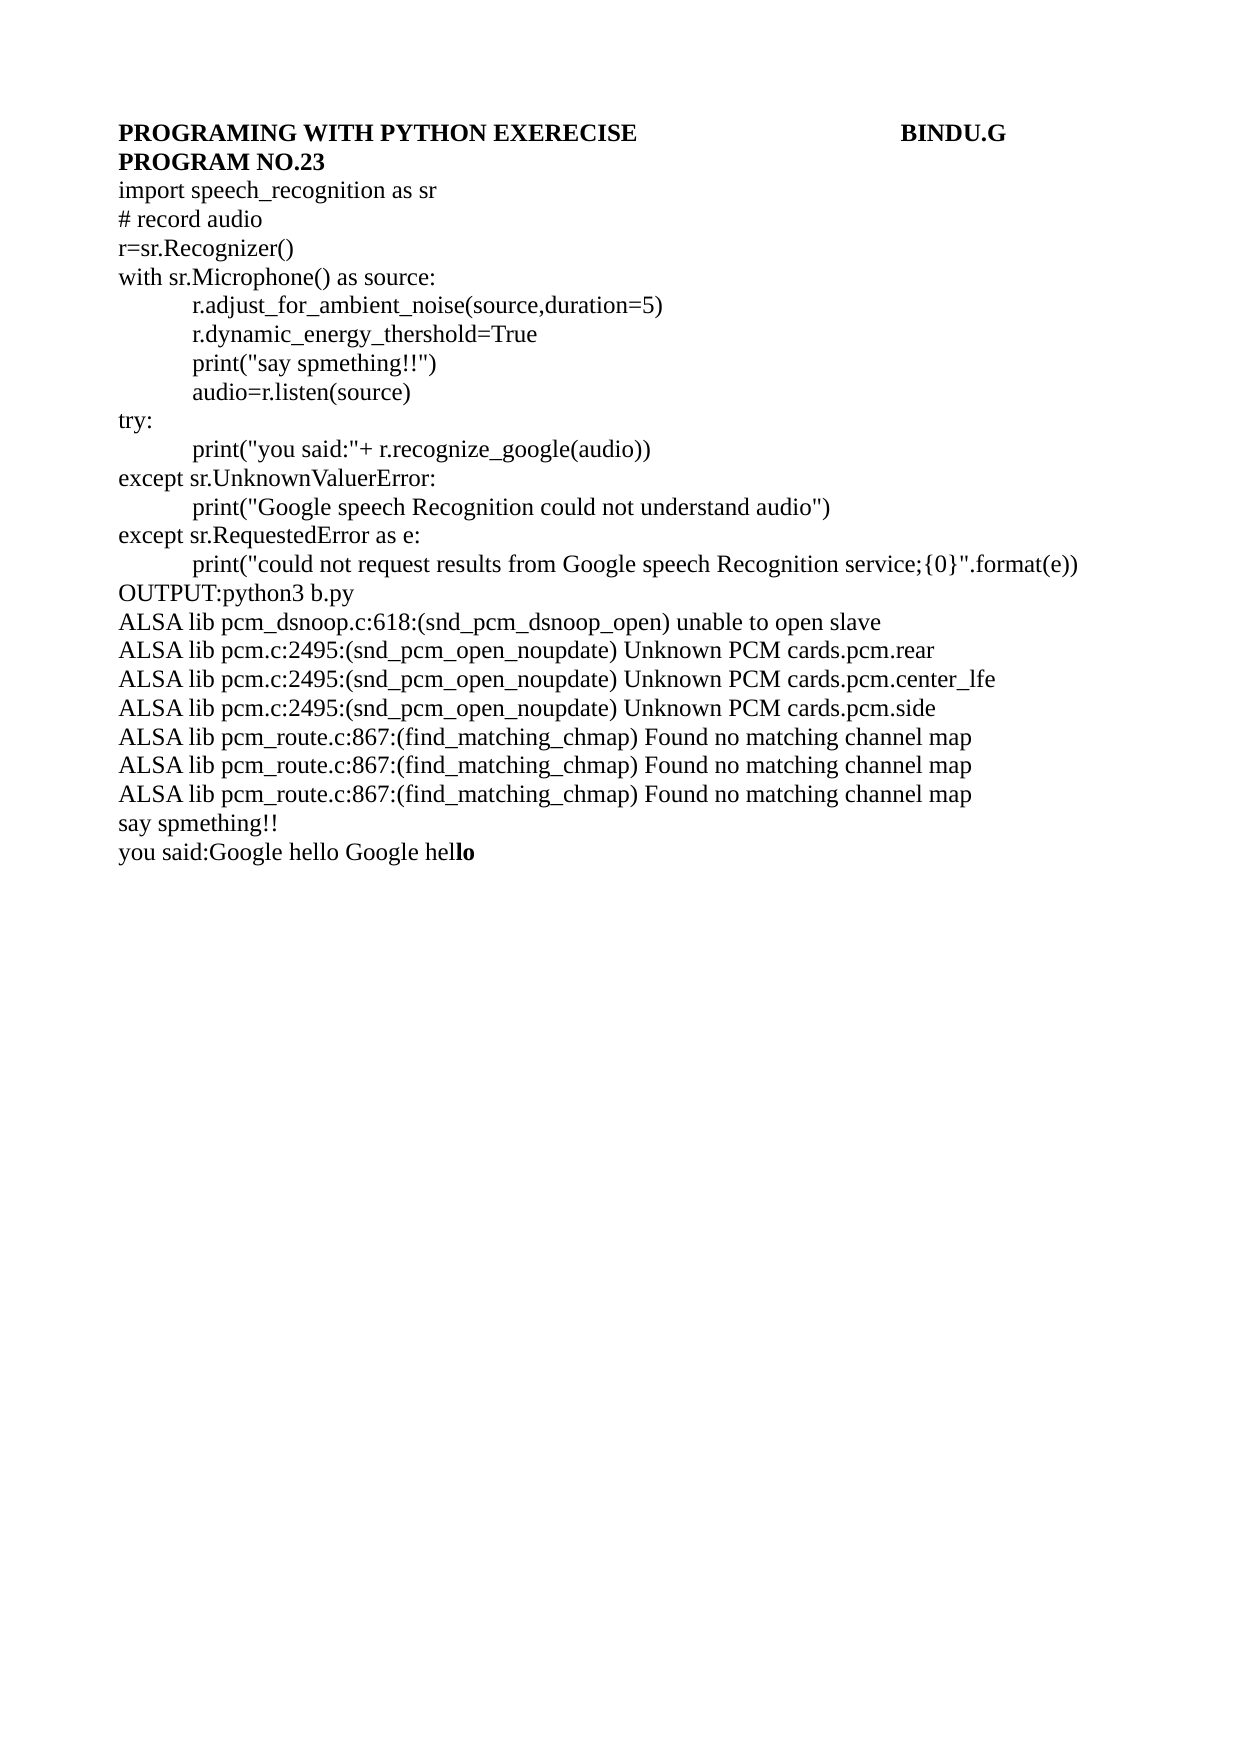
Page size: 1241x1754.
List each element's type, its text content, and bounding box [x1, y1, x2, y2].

text print("could not request results from Google speech Recognition service;{0}".format(e)) [118, 549, 1122, 578]
text r=sr.Recognizer() [118, 233, 1122, 262]
text ALSA lib pcm_route.c:867:(find_matching_chmap) Found no matching channel map [118, 751, 1122, 779]
text ALSA lib pcm_route.c:867:(find_matching_chmap) Found no matching channel map [118, 722, 1122, 751]
text print("you said:"+ r.recognize_google(audio)) [118, 434, 1122, 463]
text except sr.RequestedError as e: [118, 521, 1122, 549]
text you said:Google hello Google hello [118, 837, 1122, 866]
text ALSA lib pcm_dsnoop.c:618:(snd_pcm_dsnoop_open) unable to open slave [118, 607, 1122, 636]
text PROGRAMING WITH PYTHON EXERECISE BINDU.G [118, 118, 1122, 147]
text ALSA lib pcm.c:2495:(snd_pcm_open_noupdate) Unknown PCM cards.pcm.center_lfe [118, 664, 1122, 693]
text import speech_recognition as sr [118, 176, 1122, 204]
text with sr.Microphone() as source: [118, 262, 1122, 291]
text say spmething!! [118, 808, 1122, 837]
text # record audio [118, 204, 1122, 233]
text OUTPUT:python3 b.py [118, 578, 1122, 607]
text audio=r.listen(source) [118, 377, 1122, 406]
text print("Google speech Recognition could not understand audio") [118, 492, 1122, 521]
text ALSA lib pcm.c:2495:(snd_pcm_open_noupdate) Unknown PCM cards.pcm.rear [118, 636, 1122, 664]
text print("say spmething!!") [118, 348, 1122, 377]
text PROGRAM NO.23 [118, 147, 1122, 176]
text try: [118, 406, 1122, 434]
text r.dynamic_energy_thershold=True [118, 319, 1122, 348]
text r.adjust_for_ambient_noise(source,duration=5) [118, 291, 1122, 319]
text ALSA lib pcm.c:2495:(snd_pcm_open_noupdate) Unknown PCM cards.pcm.side [118, 693, 1122, 722]
text ALSA lib pcm_route.c:867:(find_matching_chmap) Found no matching channel map [118, 779, 1122, 808]
text except sr.UnknownValuerError: [118, 463, 1122, 492]
